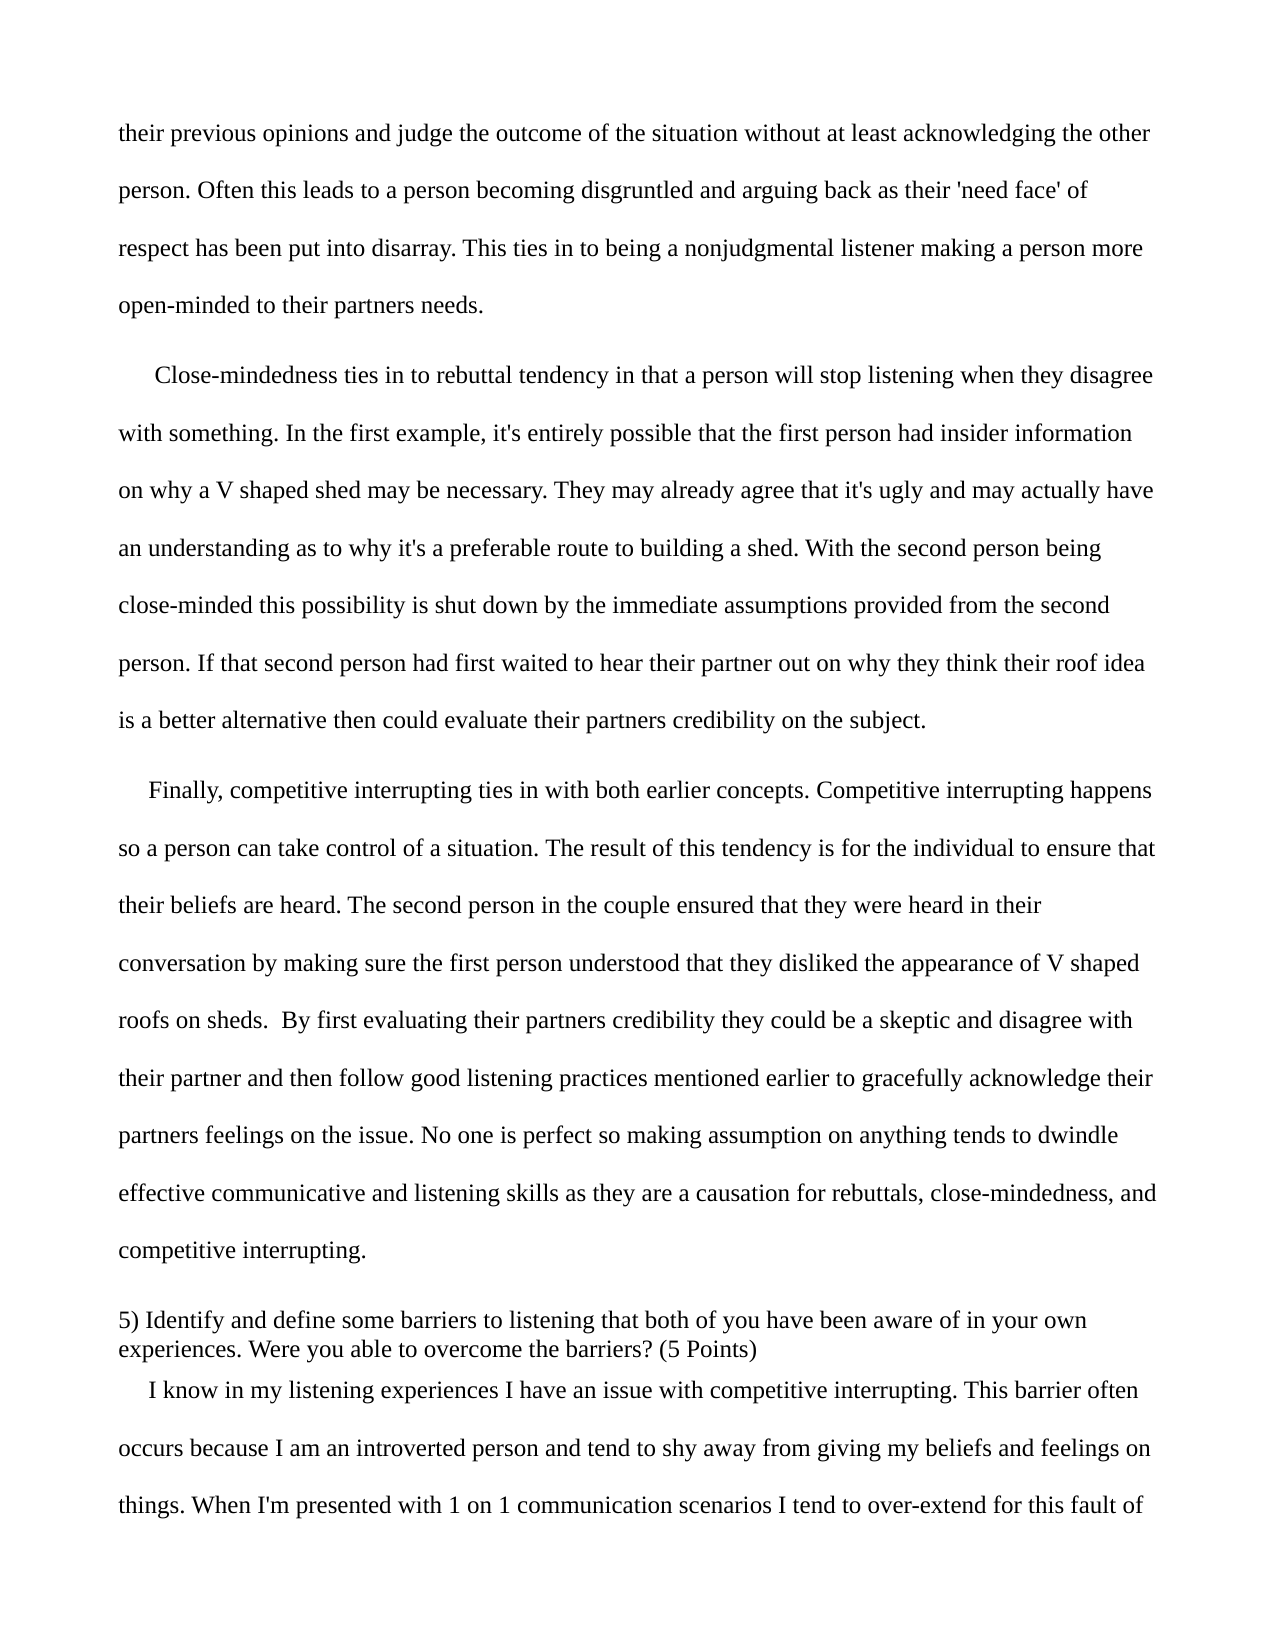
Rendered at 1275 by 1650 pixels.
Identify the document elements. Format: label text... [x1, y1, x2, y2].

text their previous opinions and judge the outcome of the situation without at least acknowledging the other person. Often this leads to a person becoming disgruntled and arguing back as their 'need face' of respect has been put into disarray. This ties in to being a nonjudgmental listener making a person more open-minded to their partners needs. [118, 118, 1157, 319]
text 5) Identify and define some barriers to listening that both of you have been aware of in your own experiences. Were you able to overcome the barriers? (5 Points) [118, 1306, 1157, 1363]
text Finally, competitive interrupting ties in with both earlier concepts. Competitive interrupting happens so a person can take control of a situation. The result of this tendency is for the individual to ensure that their beliefs are heard. The second person in the couple ensured that they were heard in their conversation by making sure the first person understood that they disliked the appearance of V shaped roofs on sheds. By first evaluating their partners credibility they could be a skeptic and disagree with their partner and then follow good listening practices mentioned earlier to gracefully acknowledge their partners feelings on the issue. No one is perfect so making assumption on anything tends to dwindle effective communicative and listening skills as they are a causation for rebuttals, close-mindedness, and competitive interrupting. [118, 776, 1157, 1264]
text I know in my listening experiences I have an issue with competitive interrupting. This barrier often occurs because I am an introverted person and tend to shy away from giving my beliefs and feelings on things. When I'm presented with 1 on 1 communication scenarios I tend to over-extend for this fault of [118, 1376, 1157, 1519]
text Close-mindedness ties in to rebuttal tendency in that a person will stop listening when they disagree with something. In the first example, it's entirely possible that the first person had insider information on why a V shaped shed may be necessary. They may already agree that it's ugly and may actually have an understanding as to why it's a preferable route to building a shed. With the second person being close-minded this possibility is shut down by the immediate assumptions provided from the second person. If that second person had first waited to hear their partner out on why they think their roof idea is a better alternative then could evaluate their partners credibility on the subject. [118, 361, 1157, 734]
